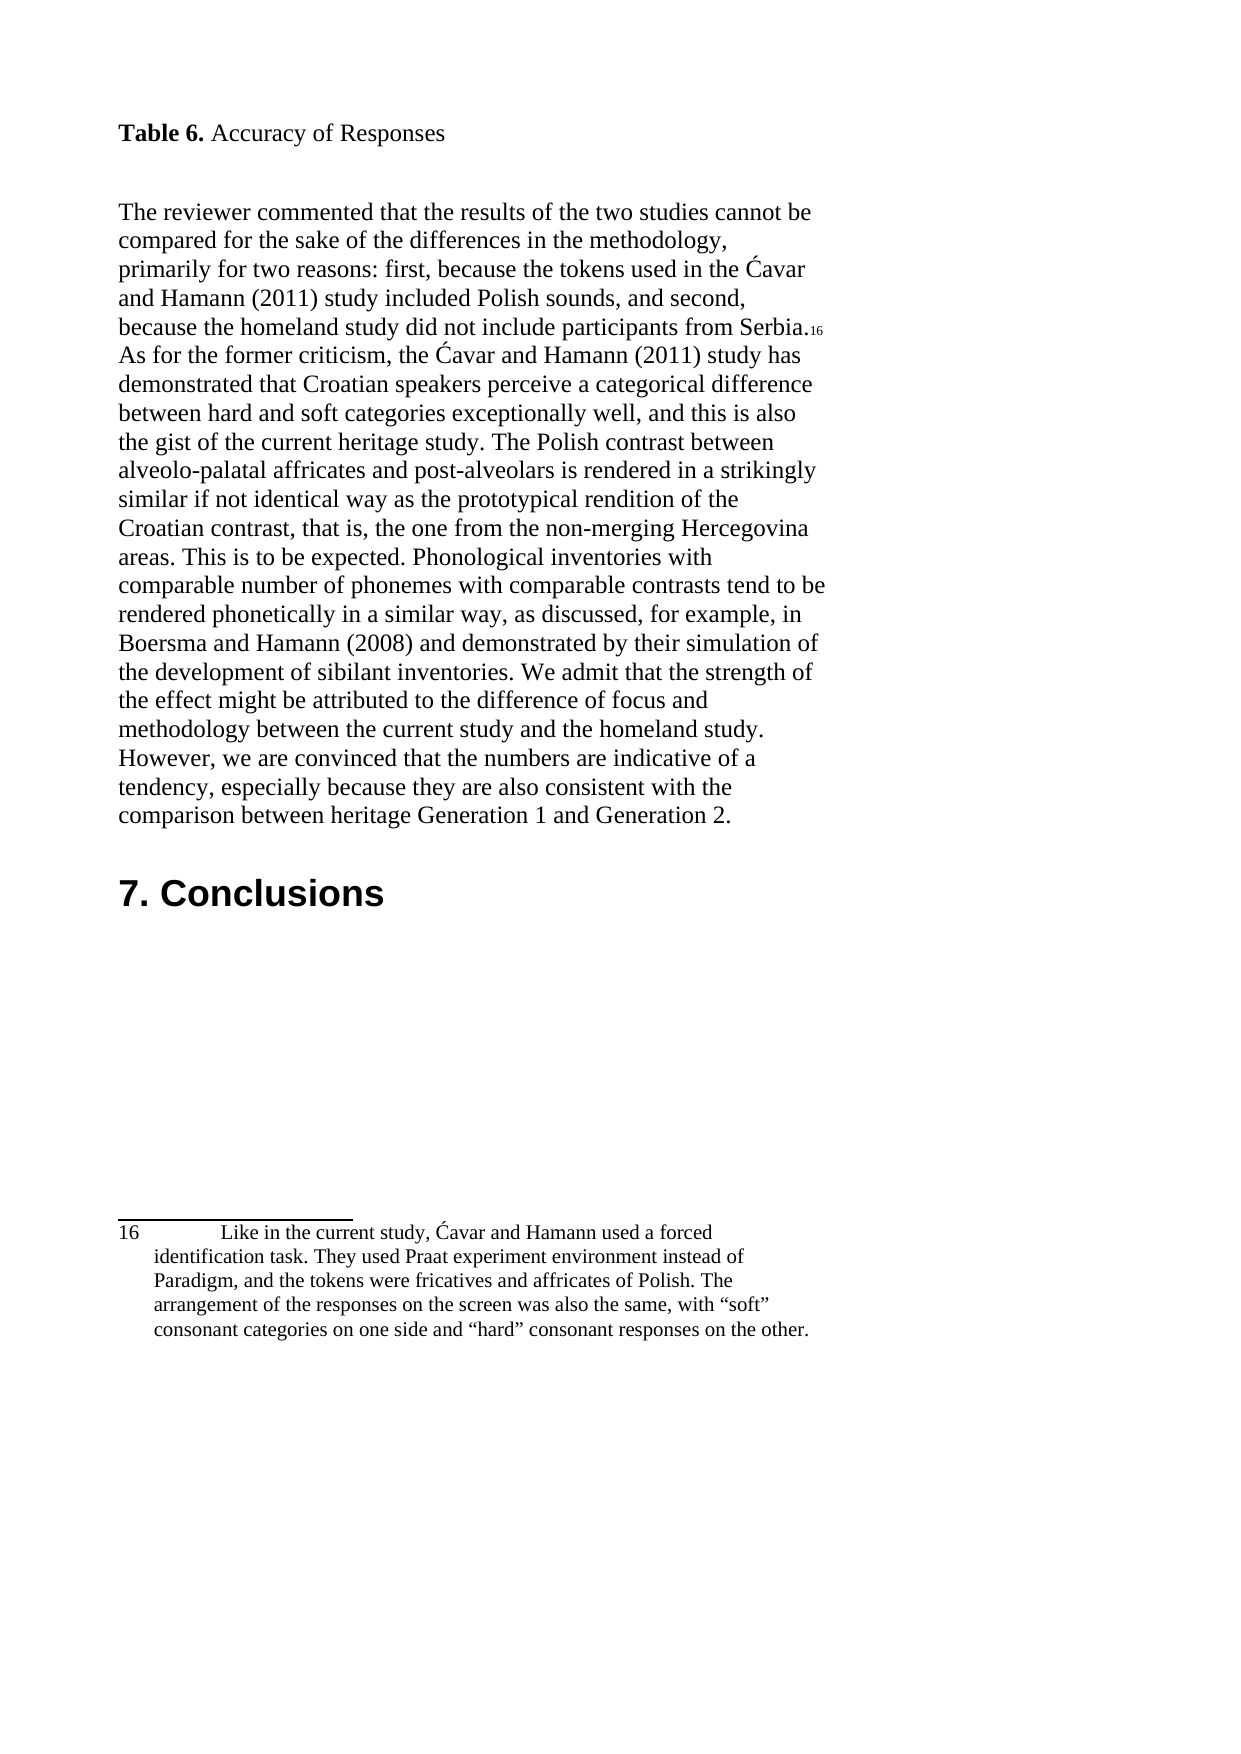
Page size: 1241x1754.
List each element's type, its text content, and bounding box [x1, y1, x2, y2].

text Like in the current study, Ćavar and Hamann used a forced identification task. They used Praat experiment environment instead of Paradigm, and the tokens were fricatives and affricates of Polish. The arrangement of the responses on the screen was also the same, with “soft” consonant categories on one side and “hard” consonant responses on the other. [118, 1220, 827, 1341]
text Table 6. Accuracy of Responses [118, 118, 827, 147]
subtitle Conclusions [118, 871, 827, 914]
text The reviewer commented that the results of the two studies cannot be compared for the sake of the differences in the methodology, primarily for two reasons: first, because the tokens used in the Ćavar and Hamann (2011) study included Polish sounds, and second, because the homeland study did not include participants from Serbia. As for the former criticism, the Ćavar and Hamann (2011) study has demonstrated that Croatian speakers perceive a categorical difference between hard and soft categories exceptionally well, and this is also the gist of the current heritage study. The Polish contrast between alveolo-palatal affricates and post-alveolars is rendered in a strikingly similar if not identical way as the prototypical rendition of the Croatian contrast, that is, the one from the non-merging Hercegovina areas. This is to be expected. Phonological inventories with comparable number of phonemes with comparable contrasts tend to be rendered phonetically in a similar way, as discussed, for example, in Boersma and Hamann (2008) and demonstrated by their simulation of the development of sibilant inventories. We admit that the strength of the effect might be attributed to the difference of focus and methodology between the current study and the homeland study. However, we are convinced that the numbers are indicative of a tendency, especially because they are also consistent with the comparison between heritage Generation 1 and Generation 2. [118, 197, 827, 829]
